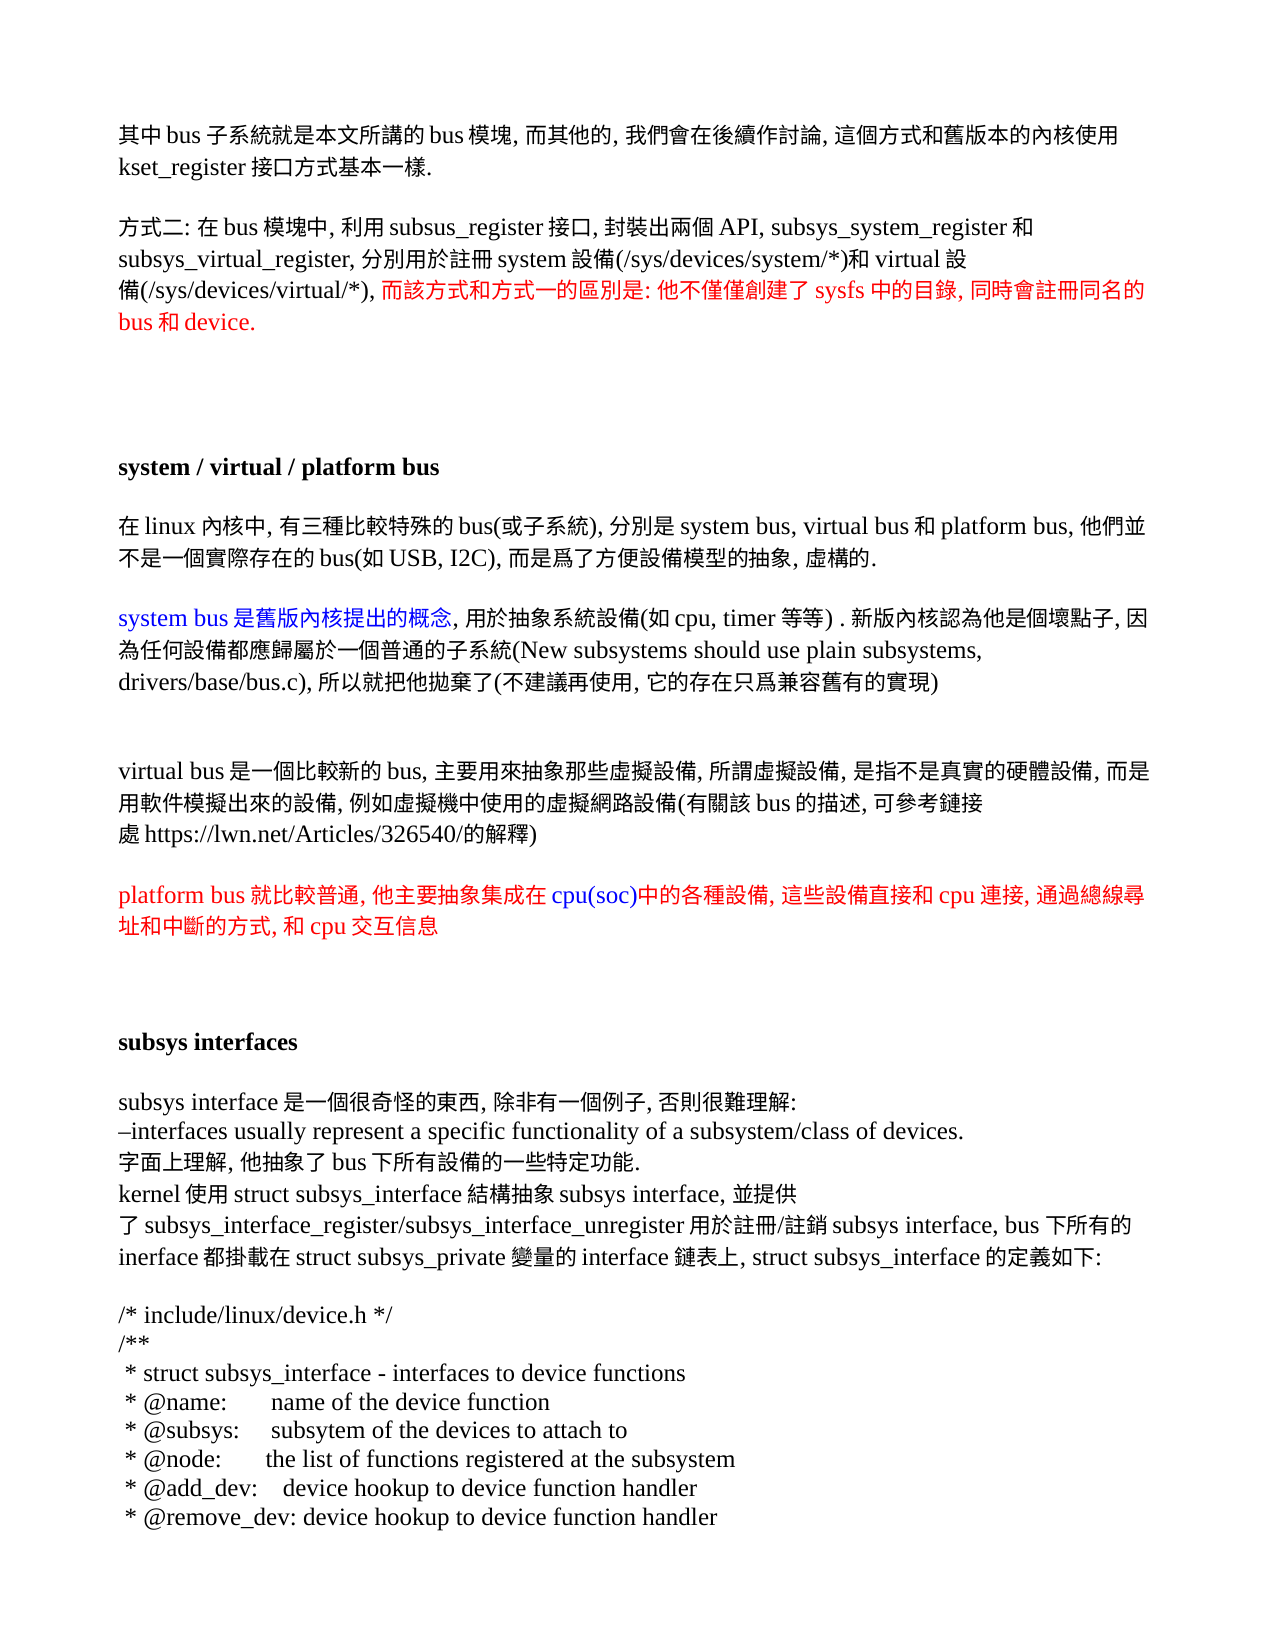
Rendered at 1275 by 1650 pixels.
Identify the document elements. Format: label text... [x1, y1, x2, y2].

text platform bus就比較普通, 他主要抽象集成在cpu(soc)中的各種設備, 這些設備直接和cpu連接, 通過總線尋址和中斷的方式, 和cpu交互信息 [118, 878, 1157, 941]
text system bus是舊版內核提出的概念, 用於抽象系統設備(如cpu, timer等等) . 新版內核認為他是個壞點子, 因為任何設備都應歸屬於一個普通的子系統(New subsystems should use plain subsystems, drivers/base/bus.c), 所以就把他拋棄了(不建議再使用, 它的存在只爲兼容舊有的實現) [118, 601, 1157, 696]
text subsys interface是一個很奇怪的東西, 除非有一個例子, 否則很難理解: [118, 1085, 1157, 1116]
text * @subsys: subsytem of the devices to attach to [118, 1416, 1157, 1444]
text subsys interfaces [118, 1027, 1157, 1056]
text * @remove_dev: device hookup to device function handler [118, 1502, 1157, 1531]
text kernel使用struct subsys_interface結構抽象subsys interface, 並提供了subsys_interface_register/subsys_interface_unregister用於註冊/註銷subsys interface, bus下所有的 inerface都掛載在struct subsys_private變量的 interface鏈表上, struct subsys_interface的定義如下: [118, 1177, 1157, 1272]
text 其中bus子系統就是本文所講的bus模塊, 而其他的, 我們會在後續作討論, 這個方式和舊版本的內核使用kset_register接口方式基本一樣. [118, 118, 1157, 181]
text * @add_dev: device hookup to device function handler [118, 1473, 1157, 1502]
text 字面上理解, 他抽象了bus下所有設備的一些特定功能. [118, 1145, 1157, 1177]
text /** [118, 1329, 1157, 1358]
text 在linux內核中, 有三種比較特殊的bus(或子系統), 分別是 system bus, virtual bus和platform bus, 他們並不是一個實際存在的bus(如USB, I2C), 而是爲了方便設備模型的抽象, 虛構的. [118, 509, 1157, 573]
text * @name: name of the device function [118, 1387, 1157, 1416]
text * @node: the list of functions registered at the subsystem [118, 1444, 1157, 1473]
text /* include/linux/device.h */ [118, 1301, 1157, 1329]
text * struct subsys_interface - interfaces to device functions [118, 1358, 1157, 1387]
text virtual bus是一個比較新的bus, 主要用來抽象那些虛擬設備, 所謂虛擬設備, 是指不是真實的硬體設備, 而是用軟件模擬出來的設備, 例如虛擬機中使用的虛擬網路設備(有關該bus的描述, 可參考鏈接處https://lwn.net/Articles/326540/的解釋) [118, 754, 1157, 849]
text 方式二: 在bus模塊中, 利用subsus_register接口, 封裝出兩個API, subsys_system_register和subsys_virtual_register, 分別用於註冊system設備(/sys/devices/system/*)和virtual設備(/sys/devices/virtual/*), 而該方式和方式一的區別是: 他不僅僅創建了sysfs中的目錄, 同時會註冊同名的bus和device. [118, 210, 1157, 337]
text –interfaces usually represent a specific functionality of a subsystem/class of devices. [118, 1116, 1157, 1145]
text system / virtual / platform bus [118, 452, 1157, 481]
